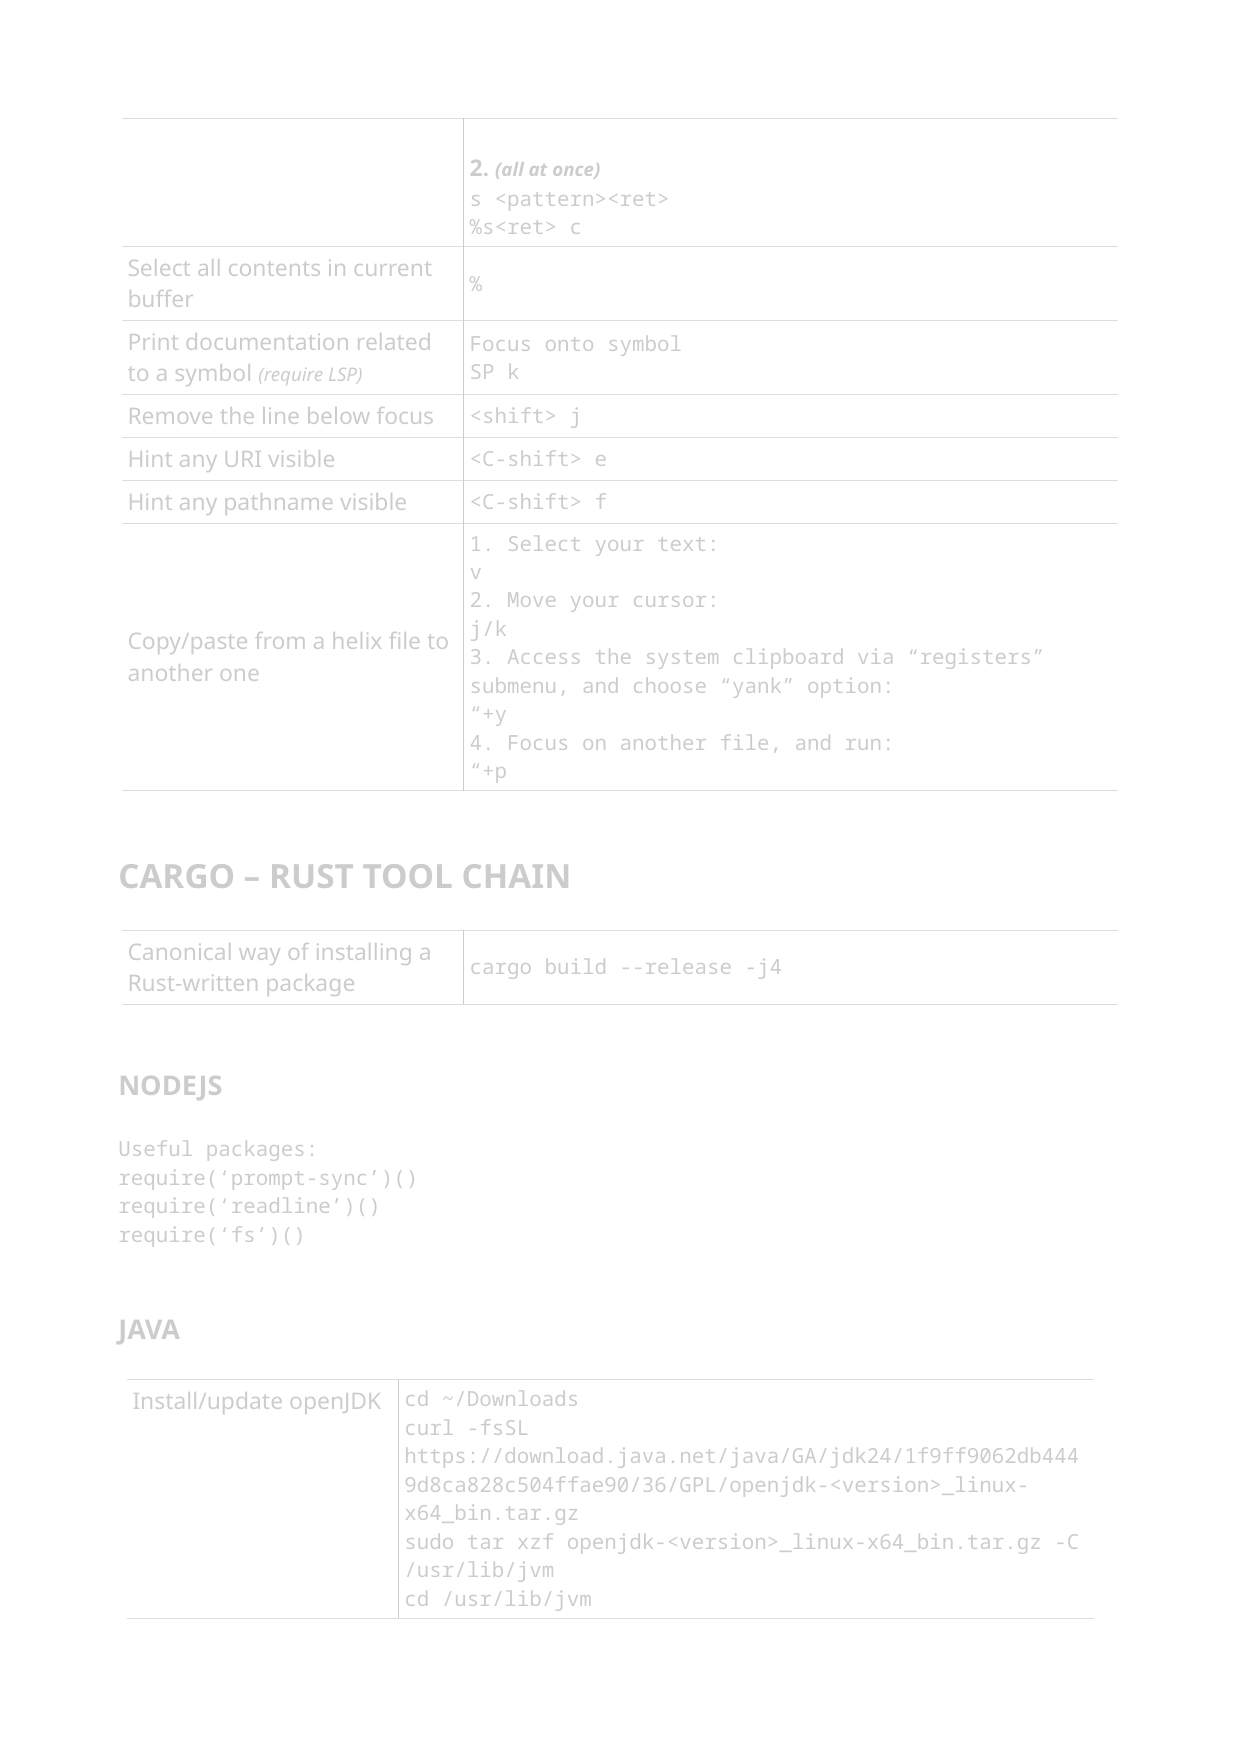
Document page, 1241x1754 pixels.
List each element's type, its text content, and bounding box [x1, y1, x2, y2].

text CARGO – RUST TOOL CHAIN [118, 853, 1122, 898]
table_header Canonical way of installing a Rust-written package [122, 931, 463, 1004]
table_cell Print documentation related to a symbol (require LSP) [122, 321, 463, 394]
table_cell Remove the line below focus [122, 395, 463, 437]
table_cell % [464, 247, 1118, 320]
table_cell 1. Select your text: v 2. Move your cursor: j/k 3. Access the system clipboard via “registers” submenu, and choose “yank” option: “+y 4. Focus on another file, and run: “+p [464, 524, 1118, 790]
text require(‘prompt-sync’)() [118, 1163, 1122, 1191]
text Useful packages: [118, 1134, 1122, 1163]
table_cell 2. (all at once) s <pattern><ret> %s<ret> c [464, 119, 1118, 246]
table_cell Copy/paste from a helix file to another one [122, 524, 463, 790]
table_cell <shift> j [464, 395, 1118, 437]
table_header Install/update openJDK [127, 1380, 398, 1618]
table_cell Hint any URI visible [122, 438, 463, 480]
table_cell Focus onto symbol SP k [464, 321, 1118, 394]
table_header cd ~/Downloads curl -fsSL https://download.java.net/java/GA/jdk24/1f9ff9062db4449d8ca828c504ffae90/36/GPL/openjdk-<version>_linux-x64_bin.tar.gz sudo tar xzf openjdk-<version>_linux-x64_bin.tar.gz -C /usr/lib/jvm cd /usr/lib/jvm [399, 1380, 1093, 1618]
text JAVA [118, 1311, 1122, 1347]
table_cell <C-shift> e [464, 438, 1118, 480]
text NODEJS [118, 1066, 1122, 1103]
table_cell Select all contents in current buffer [122, 247, 463, 320]
table_cell <C-shift> f [464, 481, 1118, 523]
table_cell Hint any pathname visible [122, 481, 463, 523]
table_cell [122, 119, 463, 246]
text require(‘fs’)() [118, 1220, 1122, 1248]
text require(‘readline’)() [118, 1191, 1122, 1220]
table_header cargo build --release -j4 [464, 931, 1118, 1004]
